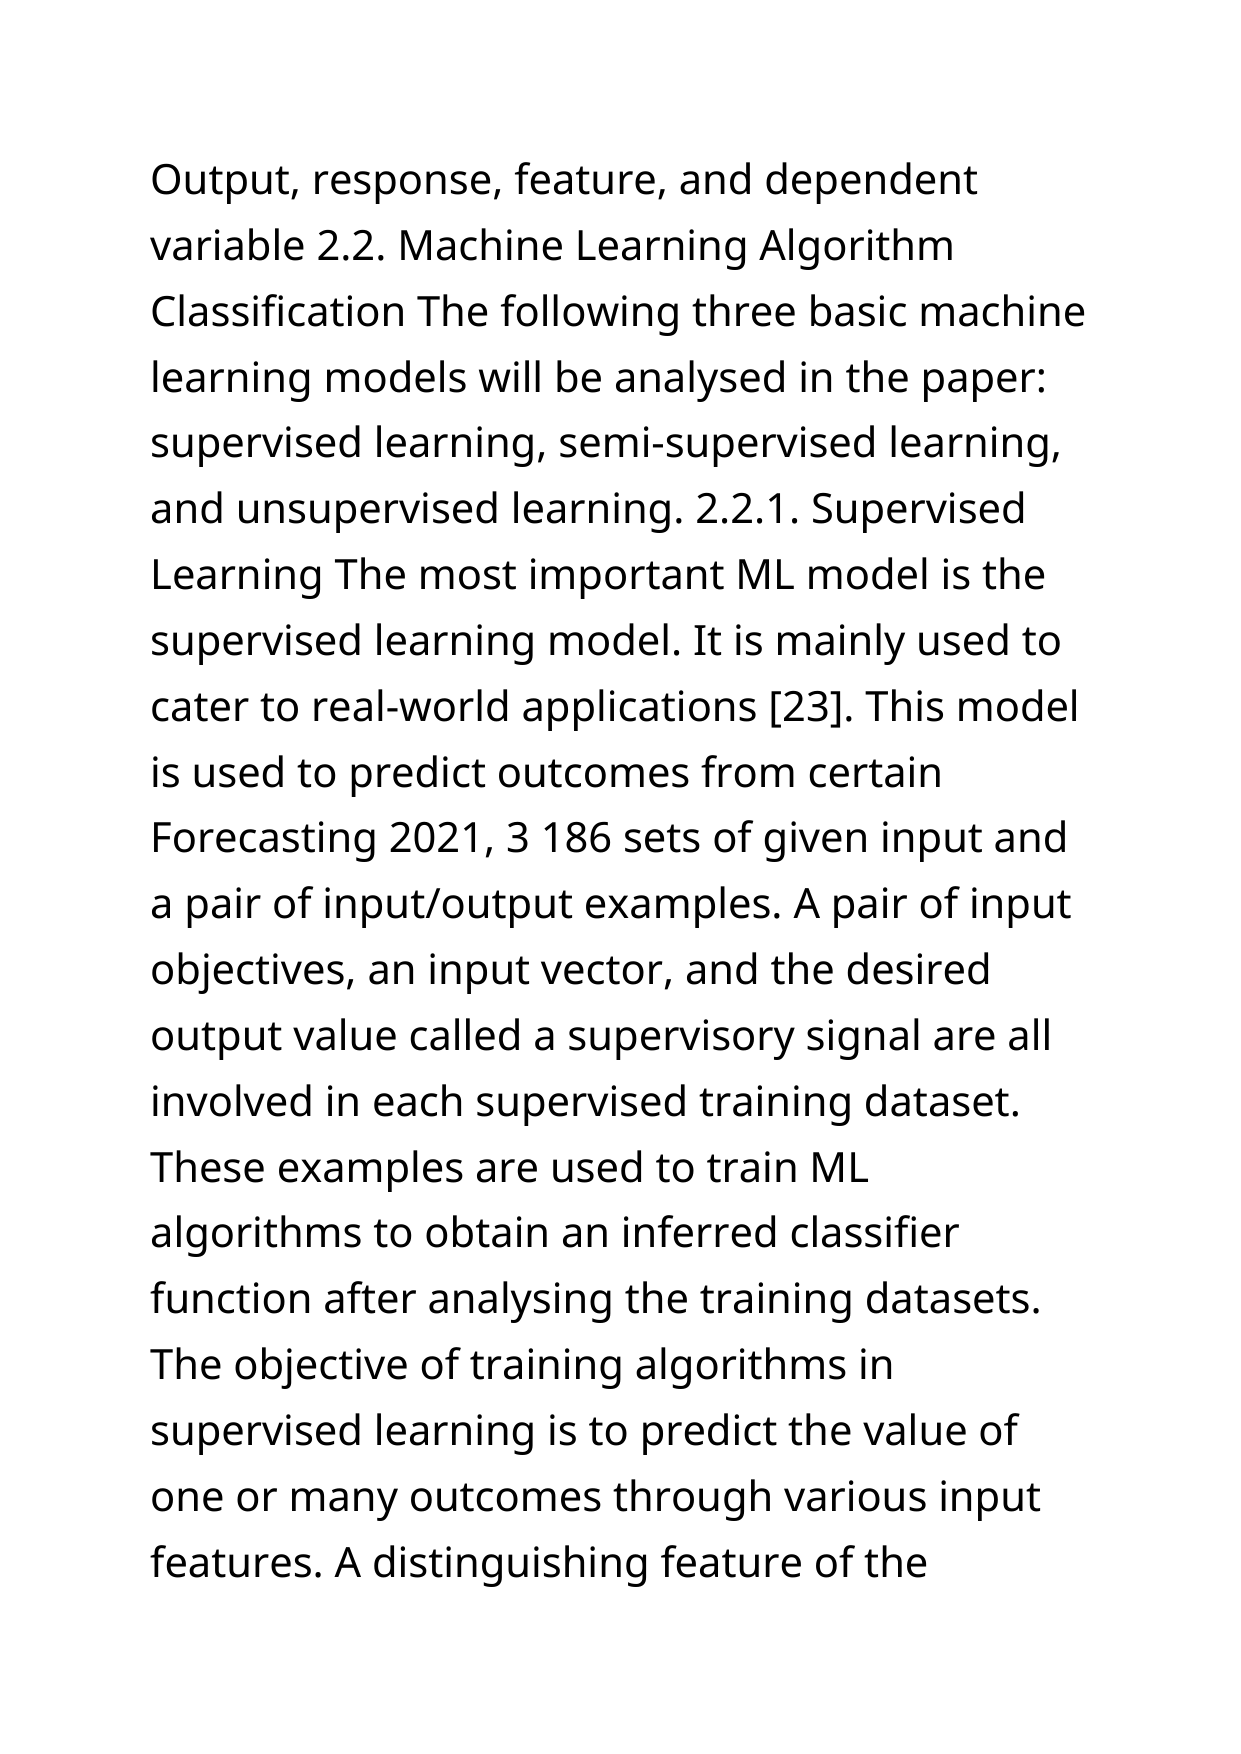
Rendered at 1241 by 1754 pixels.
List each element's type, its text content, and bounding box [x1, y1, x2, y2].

text Output, response, feature, and dependent variable 2.2. Machine Learning Algorithm Classification The following three basic machine learning models will be analysed in the paper: supervised learning, semi-supervised learning, and unsupervised learning. 2.2.1. Supervised Learning The most important ML model is the supervised learning model. It is mainly used to cater to real-world applications [23]. This model is used to predict outcomes from certain Forecasting 2021, 3 186 sets of given input and a pair of input/output examples. A pair of input objectives, an input vector, and the desired output value called a supervisory signal are all involved in each supervised training dataset. These examples are used to train ML algorithms to obtain an inferred classifier function after analysing the training datasets. The objective of training algorithms in supervised learning is to predict the value of one or many outcomes through various input features. A distinguishing feature of the [150, 150, 1090, 1589]
